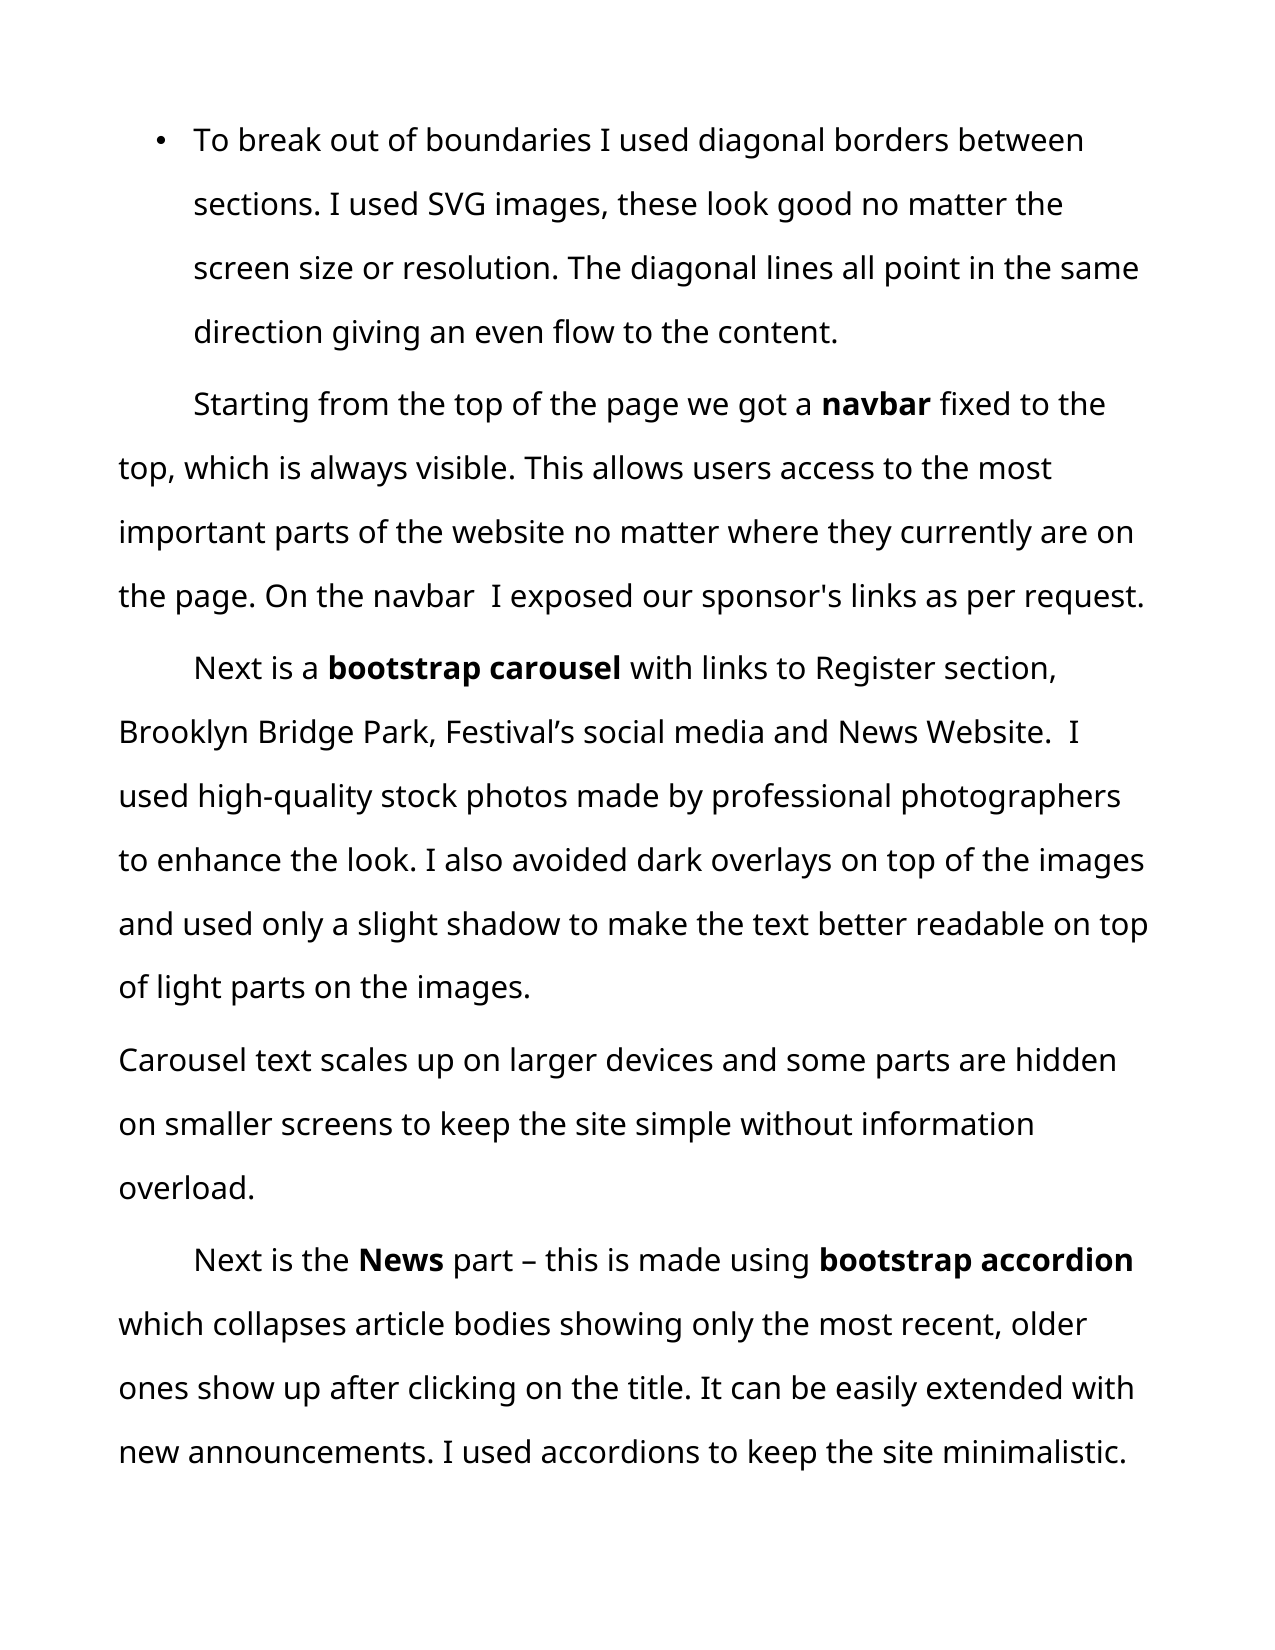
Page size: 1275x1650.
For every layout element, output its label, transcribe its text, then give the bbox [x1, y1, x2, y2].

text Starting from the top of the page we got a navbar fixed to the top, which is always visible. This allows users access to the most important parts of the website no matter where they currently are on the page. On the navbar I exposed our sponsor's links as per request. [118, 382, 1157, 616]
text Next is the News part – this is made using bootstrap accordion which collapses article bodies showing only the most recent, older ones show up after clicking on the title. It can be easily extended with new announcements. I used accordions to keep the site minimalistic. [118, 1238, 1157, 1472]
text Next is a bootstrap carousel with links to Register section, Brooklyn Bridge Park, Festival’s social media and News Website. I used high-quality stock photos made by professional photographers to enhance the look. I also avoided dark overlays on top of the images and used only a slight shadow to make the text better readable on top of light parts on the images. [118, 646, 1157, 1008]
text Carousel text scales up on larger devices and some parts are hidden on smaller screens to keep the site simple without information overload. [118, 1038, 1157, 1208]
list To break out of boundaries I used diagonal borders between sections. I used SVG images, these look good no matter the screen size or resolution. The diagonal lines all point in the same direction giving an even flow to the content. [156, 118, 1157, 352]
